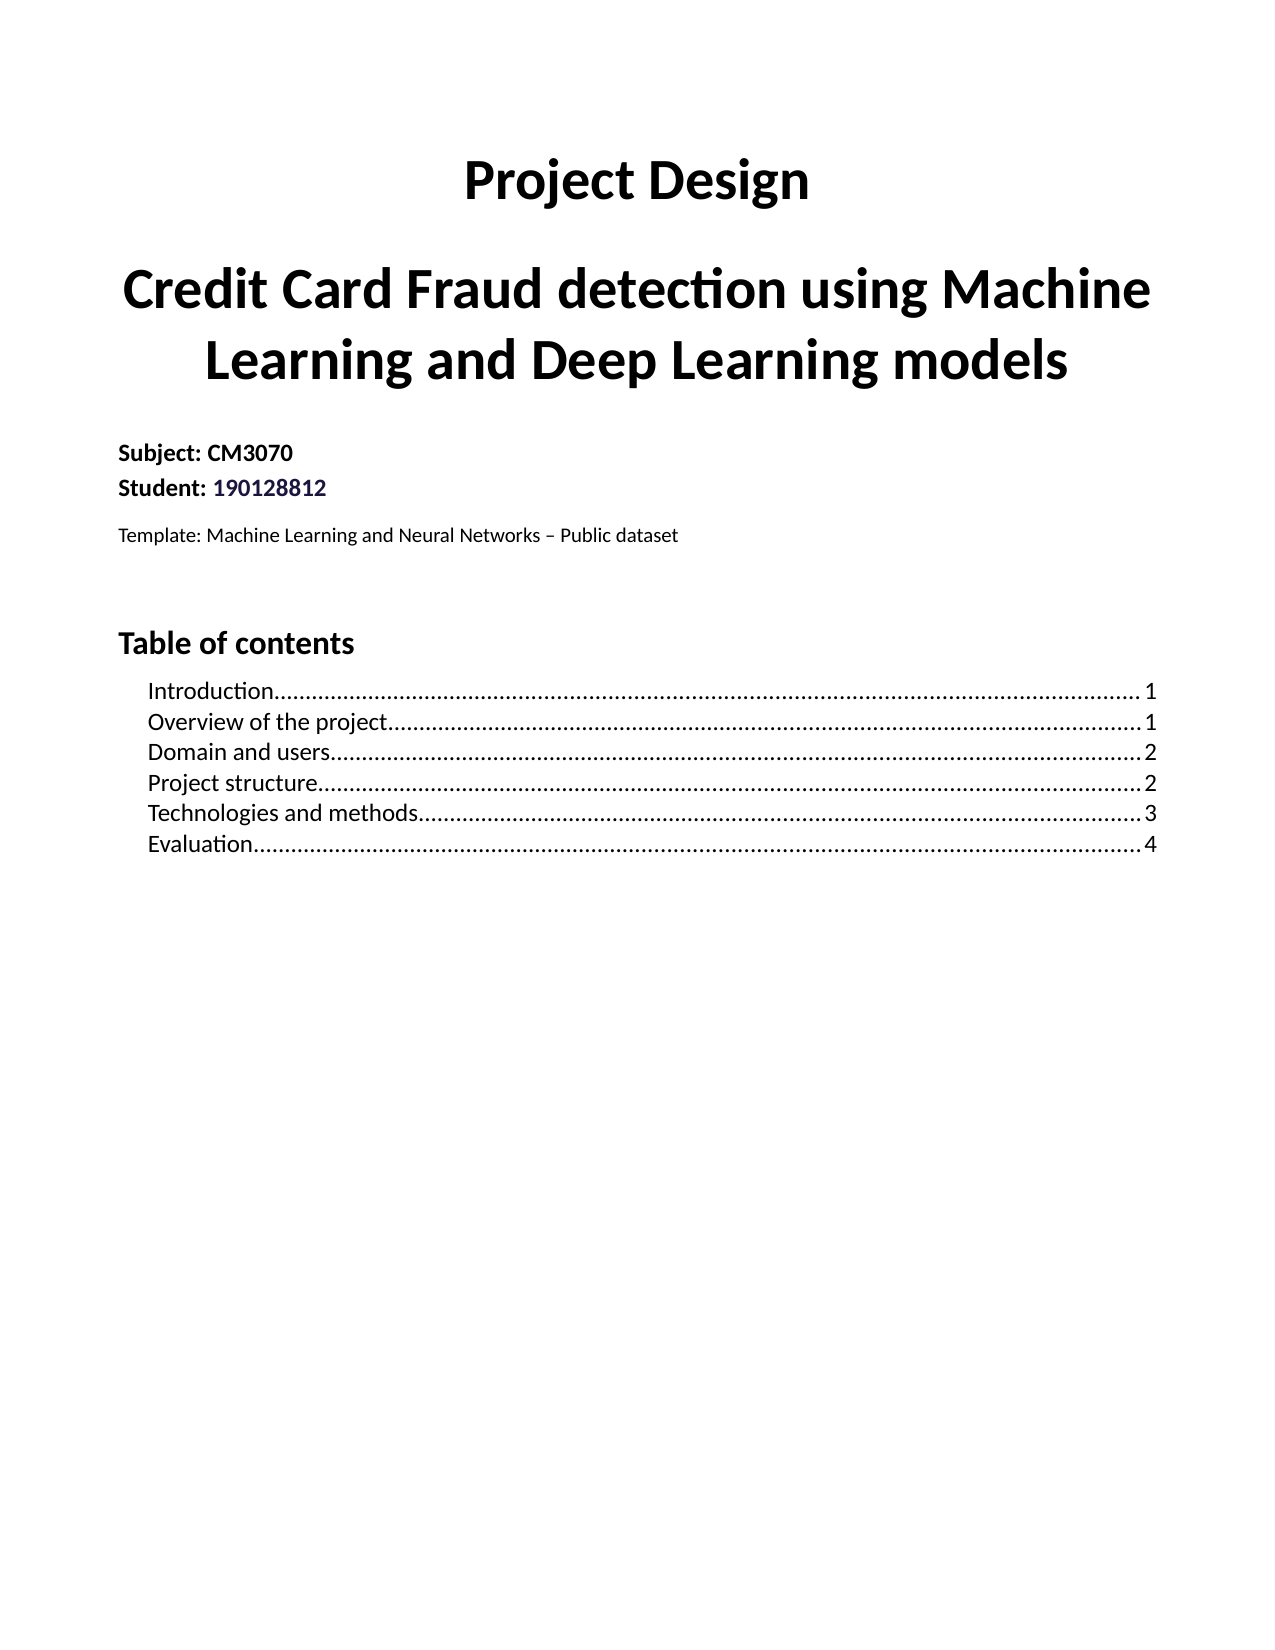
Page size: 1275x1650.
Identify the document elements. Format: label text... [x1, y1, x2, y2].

text Project structure 2 [148, 767, 1157, 797]
title Project Design [118, 143, 1157, 214]
text Subject: CM3070 Student: 190128812 [118, 437, 1157, 503]
text Technologies and methods 3 [148, 797, 1157, 828]
text Overview of the project 1 [148, 706, 1157, 736]
text Introduction 1 [148, 675, 1157, 706]
subtitle Table of contents [118, 622, 1157, 663]
text Evaluation 4 [148, 828, 1157, 858]
text Template: Machine Learning and Neural Networks – Public dataset [118, 522, 1157, 547]
title Credit Card Fraud detection using Machine Learning and Deep Learning models [118, 252, 1157, 394]
text Domain and users 2 [148, 736, 1157, 767]
